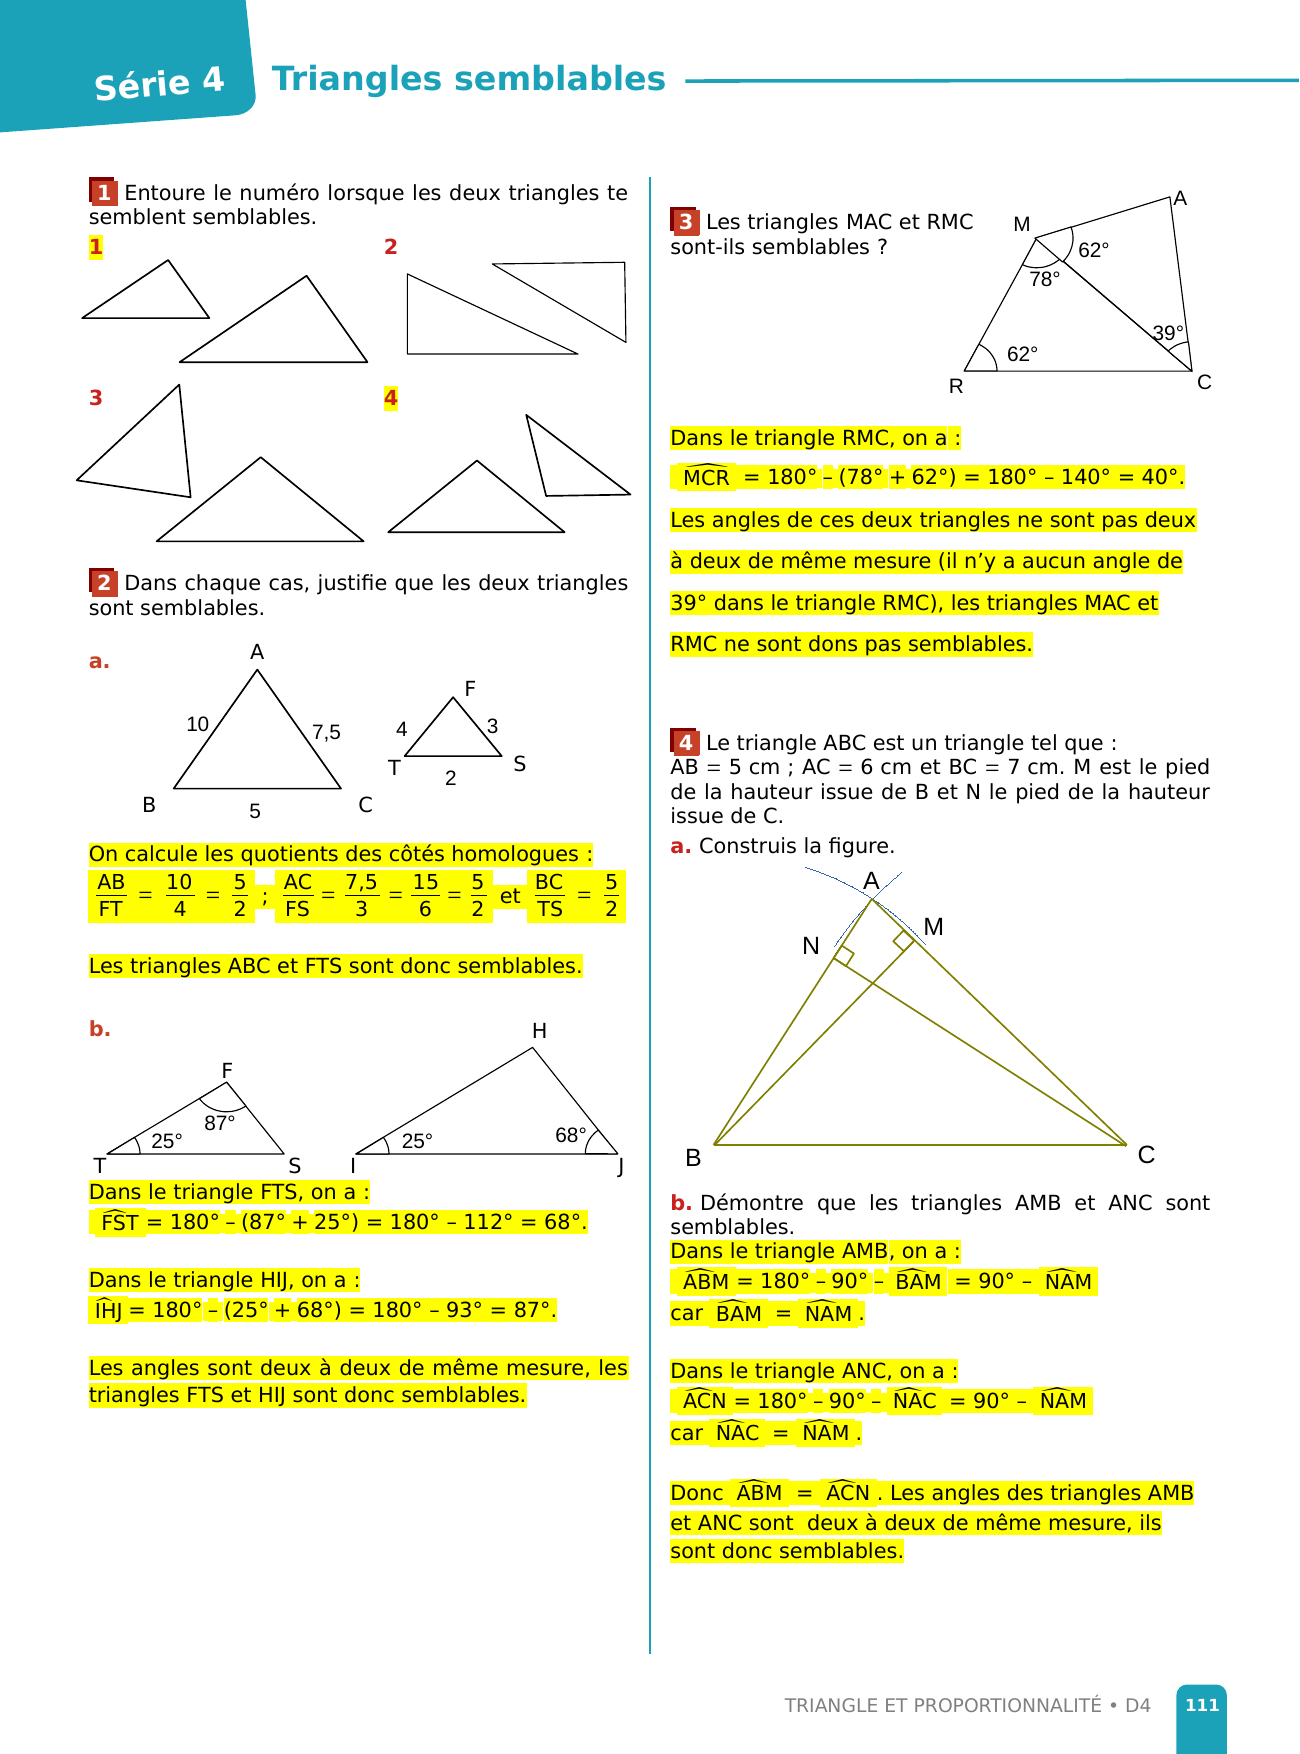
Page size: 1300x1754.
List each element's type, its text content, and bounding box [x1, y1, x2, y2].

subtitle Entoure le numéro lorsque les deux triangles te semblent semblables. [88, 177, 629, 229]
list = 180° – 90° – [733, 1387, 887, 1415]
list a. Construis la figure. [670, 834, 1211, 858]
subtitle [154, 388, 180, 411]
list Les angles de ces deux triangles ne sont pas deux à deux de même mesure (il n’y a aucun angle de 39° dans le triangle RMC), les triangles MAC et RMC ne sont dons pas semblables. [670, 491, 1211, 657]
list Le triangle ABC est un triangle tel que : [670, 727, 1211, 755]
list [1093, 1387, 1211, 1415]
list = 180° – 90° – [736, 1267, 889, 1296]
text Les angles sont deux à deux de même mesure, les triangles FTS et HIJ sont donc semblables. [88, 1356, 629, 1408]
list . [855, 1419, 1211, 1447]
list ; [255, 870, 275, 923]
list car [670, 1299, 709, 1328]
subtitle 4 [181, 386, 629, 411]
list Dans le triangle AMB, on a : [670, 1239, 1211, 1264]
list car [670, 1419, 709, 1447]
list . [858, 1299, 1211, 1328]
subtitle Dans chaque cas, justifie que les deux triangles sont semblables. [88, 568, 629, 620]
text = 180° – (25° + 68°) = 180° – 93° = 87°. [128, 1296, 629, 1324]
list = [768, 1299, 798, 1328]
list Dans le triangle RMC, on a : [670, 408, 1228, 450]
subtitle 3 [88, 386, 175, 411]
list = 90° – [942, 1387, 1033, 1415]
text b. Démontre que les triangles AMB et ANC sont semblables. [670, 1191, 1211, 1239]
list AB = 5 cm ; AC = 6 cm et BC = 7 cm. M est le pied de la hauteur issue de B et N le pied de la hauteur issue de C. [670, 755, 1211, 828]
list Dans le triangle FTS, on a : [88, 1180, 629, 1204]
list = [765, 1419, 796, 1447]
text Dans le triangle HIJ, on a : [88, 1268, 629, 1292]
list = 180° – (78° + 62°) = 180° – 140° = 40°. [670, 450, 1228, 491]
list Donc = . Les angles des triangles AMB et ANC sont deux à deux de même mesure, ils sont donc semblables. [670, 1479, 1211, 1563]
list = 90° – [947, 1267, 1039, 1296]
list On calcule les quotients des côtés homologues : [88, 842, 629, 867]
list Dans le triangle ANC, on a : [670, 1359, 1211, 1383]
subtitle Les triangles MAC et RMC sont-ils semblables ? [670, 207, 1016, 259]
subtitle 1 2 [88, 235, 629, 260]
list et [493, 870, 527, 923]
list = 180° – (87° + 25°) = 180° – 112° = 68°. [146, 1208, 629, 1237]
list [1098, 1267, 1211, 1296]
list Les triangles ABC et FTS sont donc semblables. [88, 954, 629, 978]
